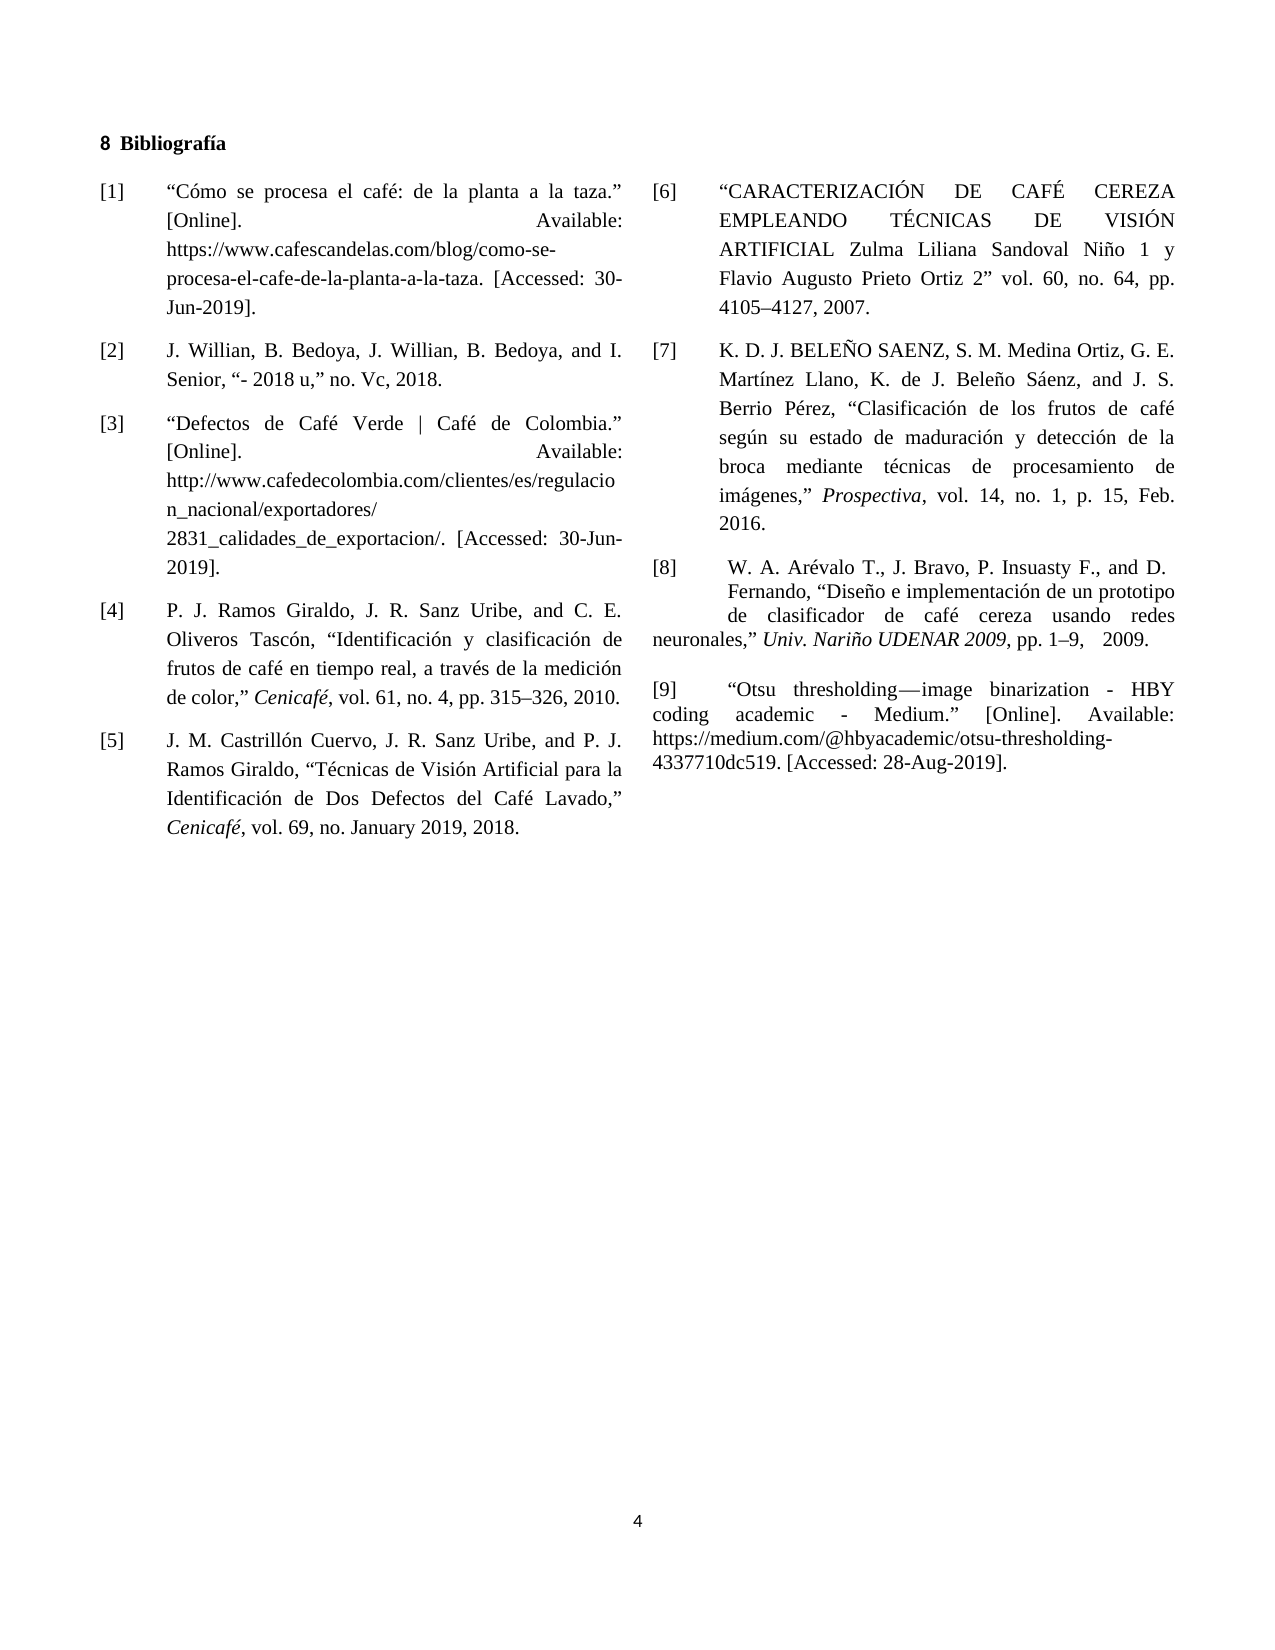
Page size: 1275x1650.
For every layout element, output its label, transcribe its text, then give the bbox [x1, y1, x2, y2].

text [6] “CARACTERIZACIÓN DE CAFÉ CEREZA EMPLEANDO TÉCNICAS DE VISIÓN ARTIFICIAL Zulma Liliana Sandoval Niño 1 y Flavio Augusto Prieto Ortiz 2” vol. 60, no. 64, pp. 4105–4127, 2007. [652, 179, 1175, 319]
text [9] “Otsu thresholding — image binarization - HBY coding academic - Medium.” [Online]. Available: https://medium.com/@hbyacademic/otsu-thresholding-4337710dc519. [Accessed: 28-Aug-2019]. [652, 677, 1175, 774]
text [8] W. A. Arévalo T., J. Bravo, P. Insuasty F., and D. Fernando, “Diseño e implementación de un prototipo de clasificador de café cereza usando redes neuronales,” Univ. Nariño UDENAR 2009, pp. 1–9, 2009. [652, 555, 1175, 651]
text [2] J. Willian, B. Bedoya, J. Willian, B. Bedoya, and I. Senior, “- 2018 u,” no. Vc, 2018. [100, 338, 623, 391]
text [5] J. M. Castrillón Cuervo, J. R. Sanz Uribe, and P. J. Ramos Giraldo, “Técnicas de Visión Artificial para la Identificación de Dos Defectos del Café Lavado,” Cenicafé, vol. 69, no. January 2019, 2018. [100, 728, 623, 839]
text [3] “Defectos de Café Verde | Café de Colombia.” [Online]. Available: http://www.cafedecolombia.com/clientes/es/regulacion_nacional/exportadores/2831_calidades_de_exportacion/. [Accessed: 30-Jun-2019]. [100, 411, 623, 579]
text [4] P. J. Ramos Giraldo, J. R. Sanz Uribe, and C. E. Oliveros Tascón, “Identificación y clasificación de frutos de café en tiempo real, a través de la medición de color,” Cenicafé, vol. 61, no. 4, pp. 315–326, 2010. [100, 598, 623, 709]
text 8 Bibliografía [100, 130, 626, 155]
text [7] K. D. J. BELEÑO SAENZ, S. M. Medina Ortiz, G. E. Martínez Llano, K. de J. Beleño Sáenz, and J. S. Berrio Pérez, “Clasificación de los frutos de café según su estado de maduración y detección de la broca mediante técnicas de procesamiento de imágenes,” Prospectiva, vol. 14, no. 1, p. 15, Feb. 2016. [652, 338, 1175, 535]
text [1] “Cómo se procesa el café: de la planta a la taza.” [Online]. Available: https://www.cafescandelas.com/blog/como-se-procesa-el-cafe-de-la-planta-a-la-taza. [Accessed: 30-Jun-2019]. [100, 179, 623, 319]
